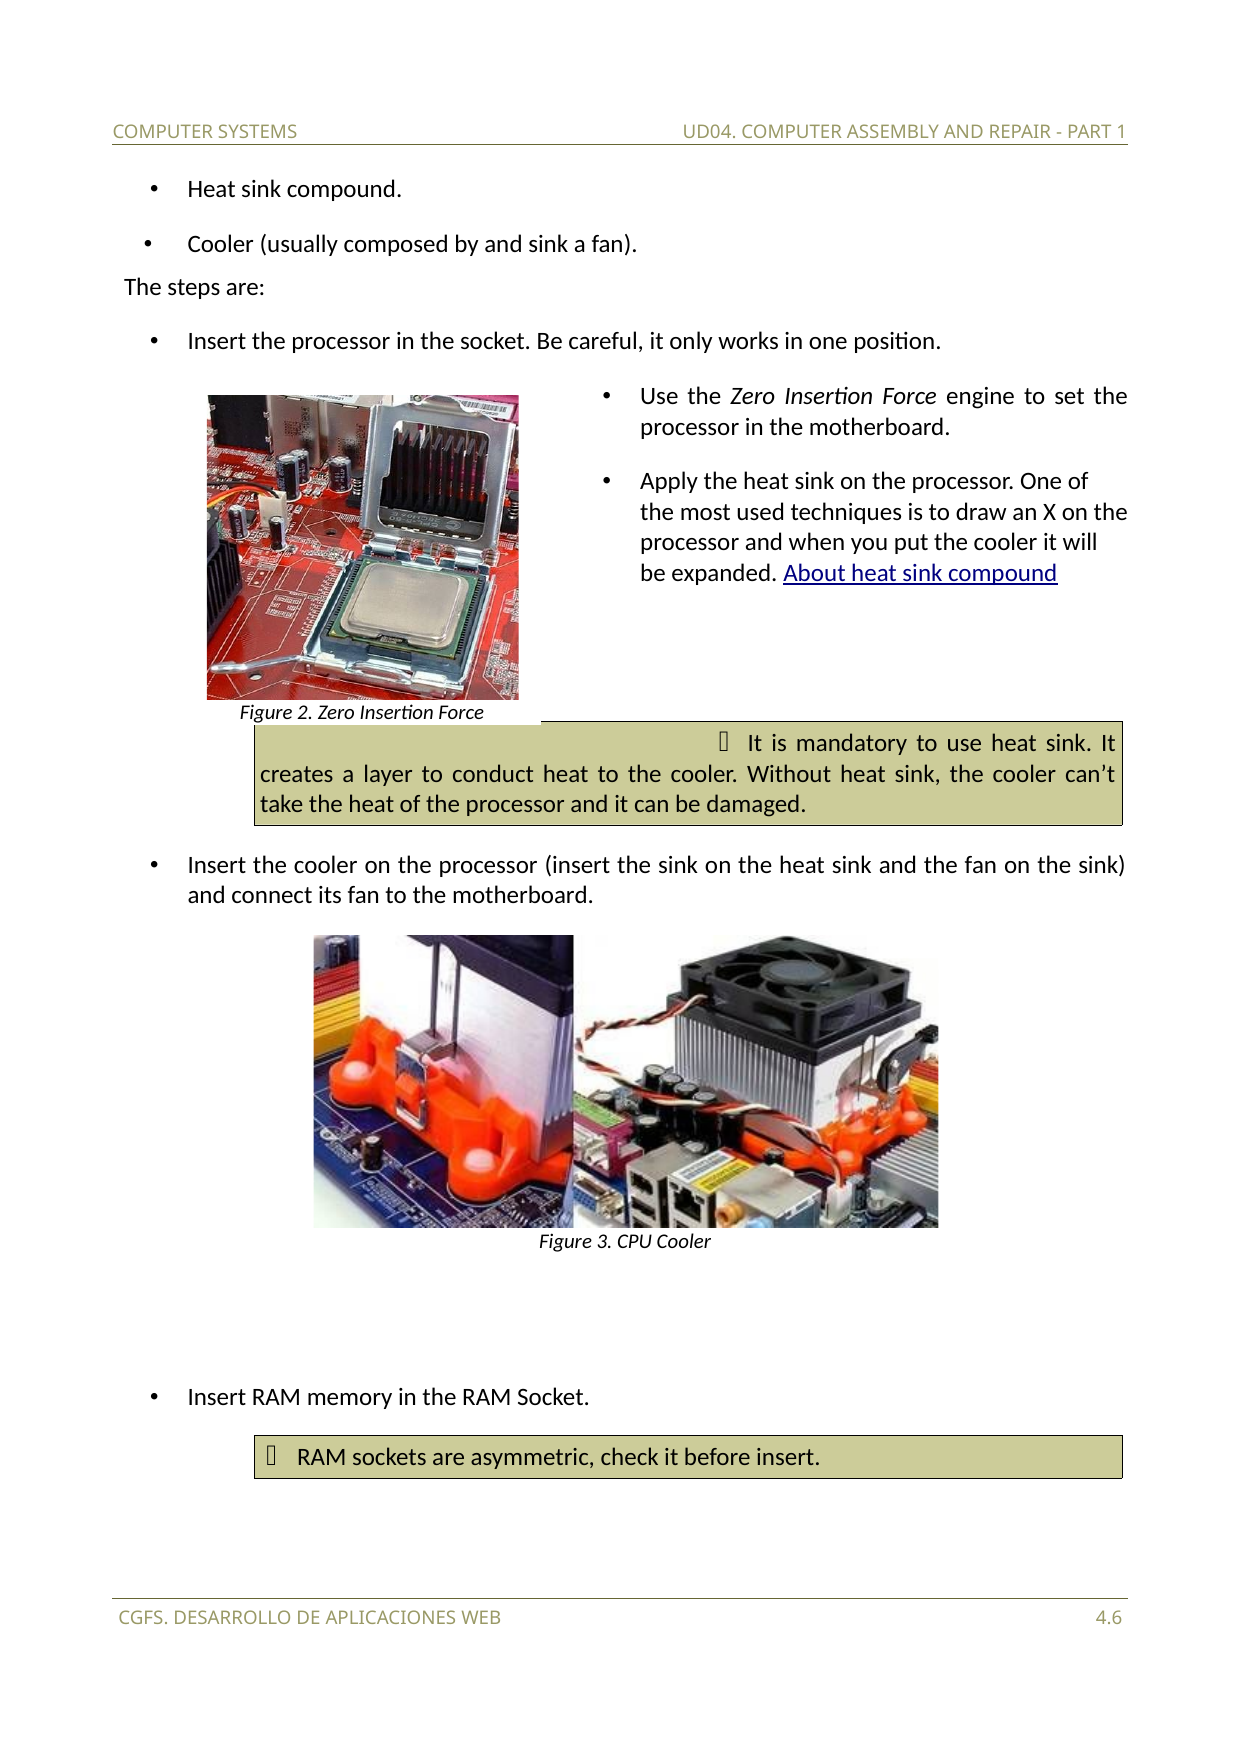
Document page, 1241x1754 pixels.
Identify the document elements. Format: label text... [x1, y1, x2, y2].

text The steps are: [112, 271, 1128, 301]
list Figure 2. Zero Insertion Force [184, 389, 541, 725]
picture [313, 935, 939, 1228]
list Apply the heat sink on the processor. One of the most used techniques is to draw an X on the processor and when you put the cooler it will be expanded. About heat sink compound [541, 465, 1128, 587]
list Insert the processor in the socket. Be careful, it only works in one position. [150, 326, 1128, 356]
list [150, 465, 184, 587]
list Use the Zero Insertion Force engine to set the processor in the motherboard. [150, 377, 1128, 441]
text  It is mandatory to use heat sink. It creates a layer to conduct heat to the cooler. Without heat sink, the cooler can’t take the heat of the processor and it can be damaged. [255, 722, 1122, 825]
list Heat sink compound. [150, 173, 1128, 204]
picture [206, 395, 519, 700]
list Cooler (usually composed by and sink a fan). [143, 228, 1128, 258]
text Figure 3. CPU Cooler [290, 948, 962, 1253]
text  RAM sockets are asymmetric, check it before insert. [255, 1436, 1122, 1478]
list Insert the cooler on the processor (insert the sink on the heat sink and the fan on the sink) and connect its fan to the motherboard. [150, 849, 1128, 910]
list Insert RAM memory in the RAM Socket. [150, 1381, 1128, 1411]
